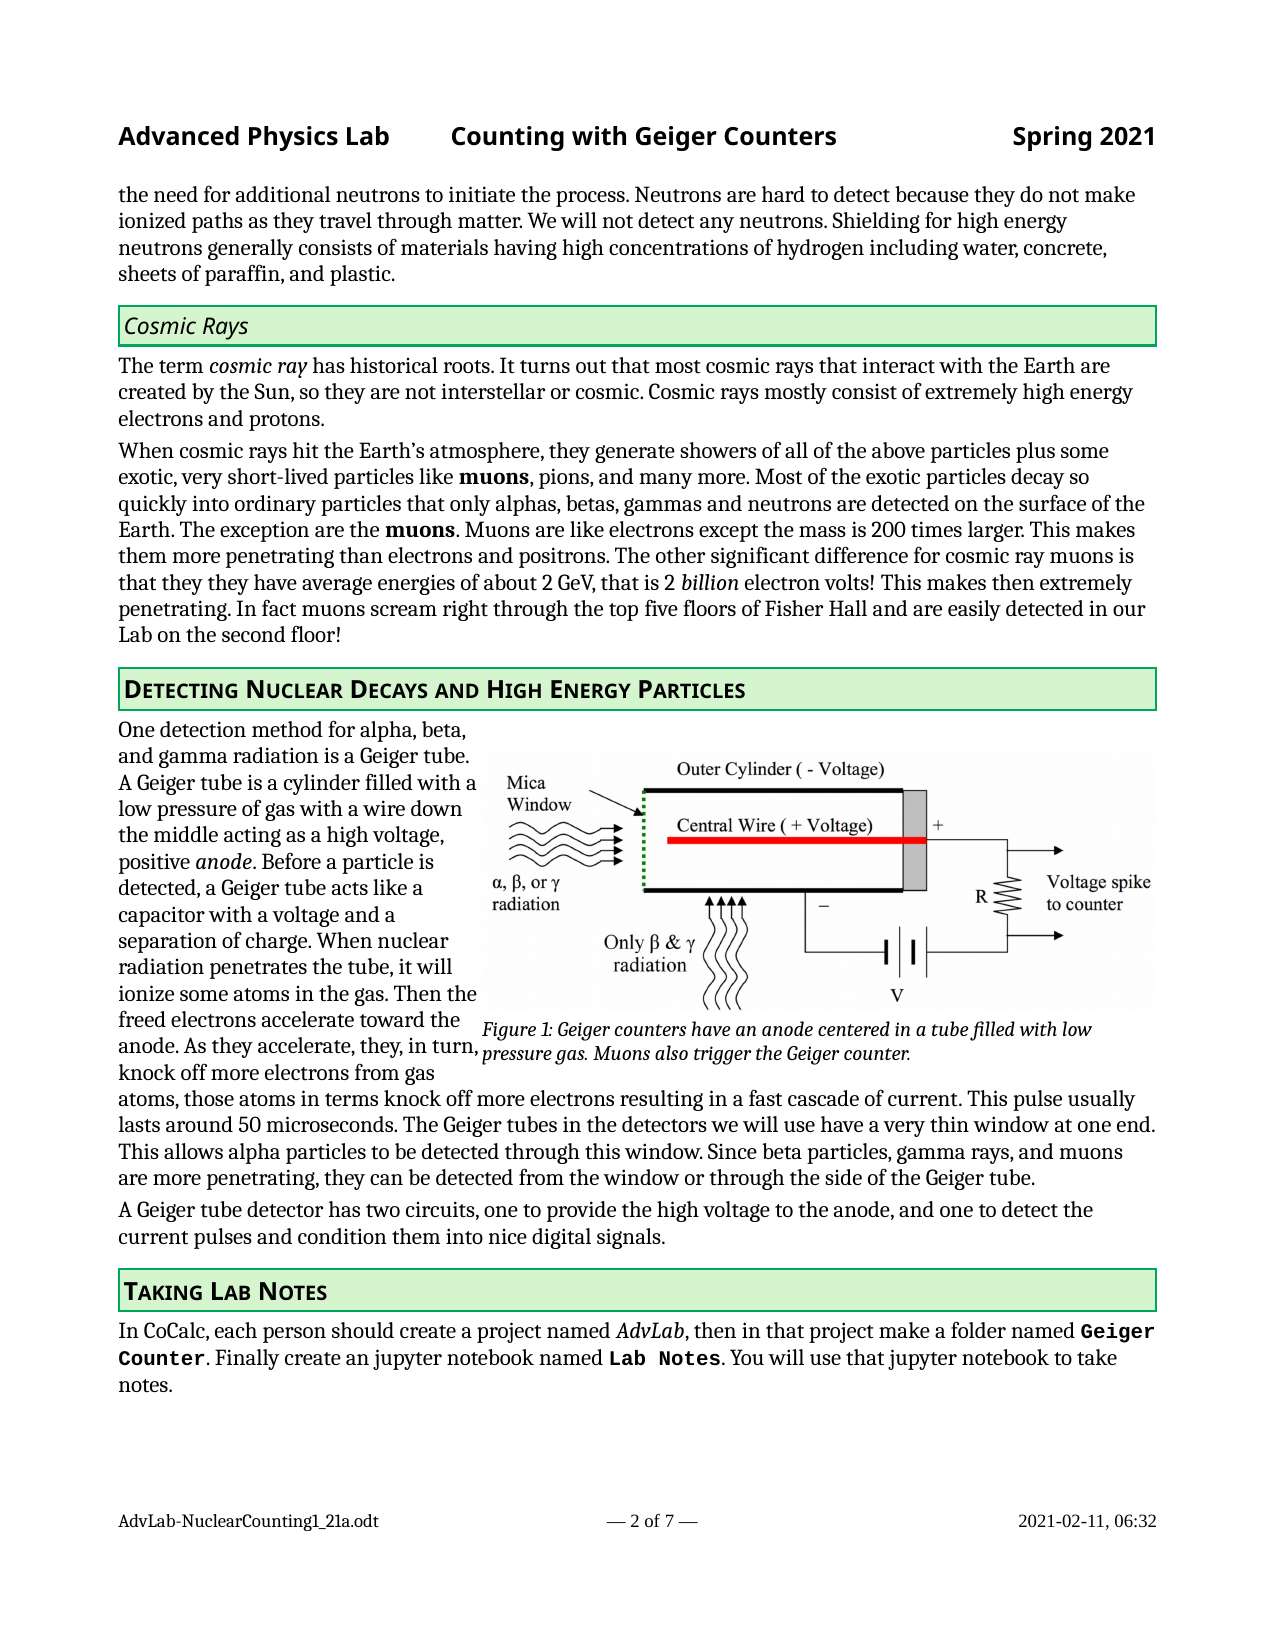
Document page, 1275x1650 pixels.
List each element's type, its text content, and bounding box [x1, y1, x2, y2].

text In CoCalc, each person should create a project named AdvLab, then in that project make a folder named Geiger Counter. Finally create an jupyter notebook named Lab Notes. You will use that jupyter notebook to take notes. [118, 1318, 1157, 1398]
subtitle Taking Lab Notes [120, 1270, 1155, 1310]
text the need for additional neutrons to initiate the process. Neutrons are hard to detect because they do not make ionized paths as they travel through matter. We will not detect any neutrons. Shielding for high energy neutrons generally consists of materials having high concentrations of hydrogen including water, concrete, sheets of paraffin, and plastic. [118, 182, 1157, 287]
subtitle Cosmic Rays [120, 307, 1155, 344]
text Figure 1: Geiger counters have an anode centered in a tube filled with low pressure gas. Muons also trigger the Geiger counter. [482, 1013, 1157, 1066]
text A Geiger tube detector has two circuits, one to provide the high voltage to the anode, and one to detect the current pulses and condition them into nice digital signals. [118, 1197, 1157, 1250]
text When cosmic rays hit the Earth’s atmosphere, they generate showers of all of the above particles plus some exotic, very short-lived particles like muons, pions, and many more. Most of the exotic particles decay so quickly into ordinary particles that only alphas, betas, gammas and neutrons are detected on the surface of the Earth. The exception are the muons. Muons are like electrons except the mass is 200 times larger. This makes them more penetrating than electrons and positrons. The other significant difference for cosmic ray muons is that they they have average energies of about 2 GeV, that is 2 billion electron volts! This makes then extremely penetrating. In fact muons scream right through the top five floors of Fisher Hall and are easily detected in our Lab on the second floor! [118, 438, 1157, 648]
text The term cosmic ray has historical roots. It turns out that most cosmic rays that interact with the Earth are created by the Sun, so they are not interstellar or cosmic. Cosmic rays mostly consist of extremely high energy electrons and protons. [118, 353, 1157, 432]
picture [481, 741, 1157, 1013]
subtitle Detecting Nuclear Decays and High Energy Particles [120, 669, 1155, 709]
text One detection method for alpha, beta, and gamma radiation is a Geiger tube. A Geiger tube is a cylinder filled with a low pressure of gas with a wire down the middle acting as a high voltage, positive anode. Before a particle is detected, a Geiger tube acts like a capacitor with a voltage and a separation of charge. When nuclear radiation penetrates the tube, it will ionize some atoms in the gas. Then the freed electrons accelerate toward the anode. As they accelerate, they, in turn, knock off more electrons from gas atoms, those atoms in terms knock off more electrons resulting in a fast cascade of current. This pulse usually lasts around 50 microseconds. The Geiger tubes in the detectors we will use have a very thin window at one end. This allows alpha particles to be detected through this window. Since beta particles, gamma rays, and muons are more penetrating, they can be detected from the window or through the side of the Geiger tube. [118, 717, 1157, 1191]
